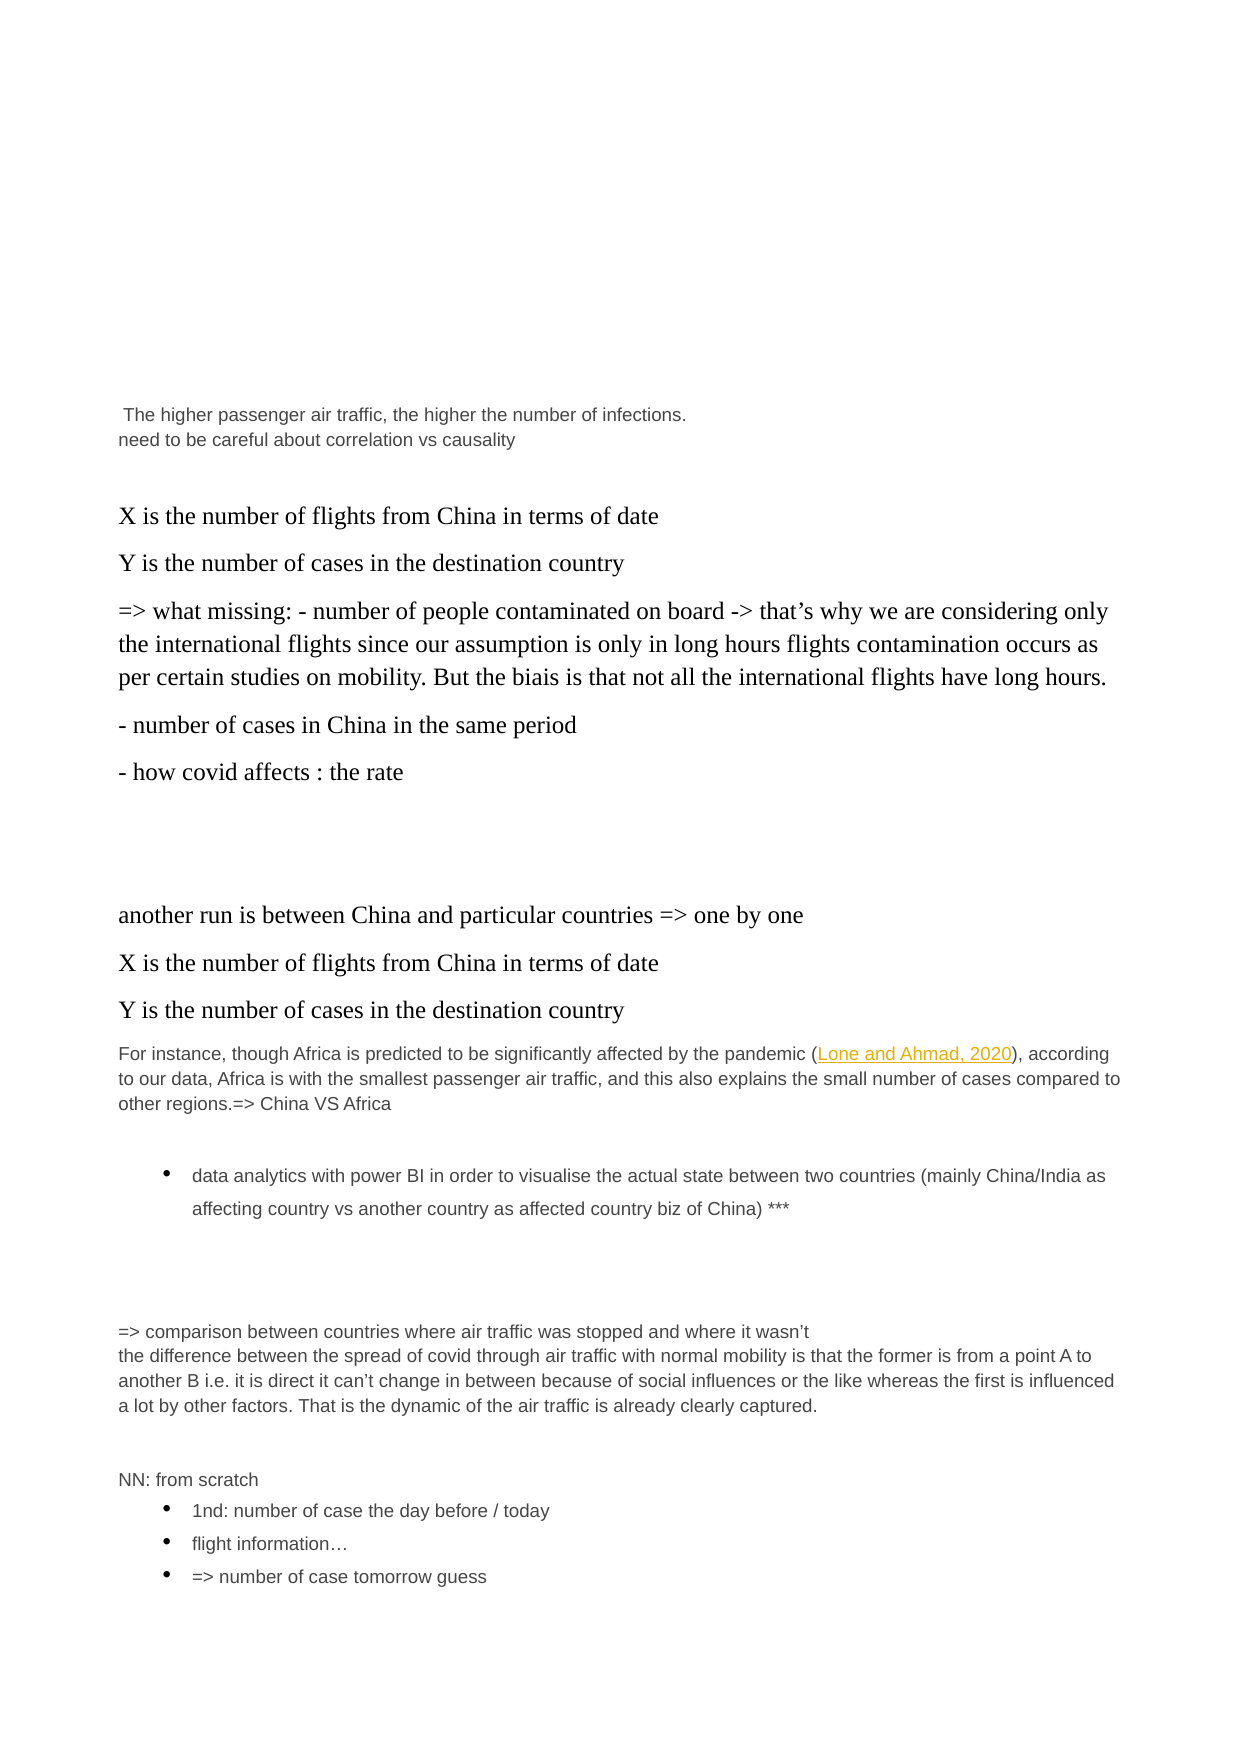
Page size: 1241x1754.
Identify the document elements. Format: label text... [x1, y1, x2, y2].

text need to be careful about correlation vs causality [118, 428, 1122, 450]
list flight information… [162, 1527, 1122, 1556]
text the difference between the spread of covid through air traffic with normal mobility is that the former is from a point A to another B i.e. it is direct it can’t change in between because of social influences or the like whereas the first is influenced a lot by other factors. That is the dynamic of the air traffic is already clearly captured. [118, 1345, 1122, 1416]
list data analytics with power BI in order to visualise the actual state between two countries (mainly China/India as affecting country vs another country as affected country biz of China) *** [162, 1165, 1122, 1221]
text - number of cases in China in the same period [118, 710, 1122, 738]
text X is the number of flights from China in terms of date [118, 501, 1122, 530]
text The higher passenger air traffic, the higher the number of infections. [118, 404, 1122, 425]
text => what missing: - number of people contaminated on board -> that’s why we are considering only the international flights since our assumption is only in long hours flights contamination occurs as per certain studies on mobility. But the biais is that not all the international flights have long hours. [118, 596, 1122, 691]
text Y is the number of cases in the destination country [118, 548, 1122, 577]
list 1nd: number of case the day before / today [162, 1494, 1122, 1523]
text NN: from scratch [118, 1469, 1122, 1491]
text - how covid affects : the rate [118, 757, 1122, 786]
text Y is the number of cases in the destination country [118, 995, 1122, 1024]
text => comparison between countries where air traffic was stopped and where it wasn’t [118, 1321, 1122, 1342]
text another run is between China and particular countries => one by one [118, 900, 1122, 929]
text For instance, though Africa is predicted to be significantly affected by the pandemic (Lone and Ahmad, 2020), according to our data, Africa is with the smallest passenger air traffic, and this also explains the small number of cases compared to other regions.=> China VS Africa [118, 1043, 1122, 1114]
text X is the number of flights from China in terms of date [118, 948, 1122, 977]
list => number of case tomorrow guess [162, 1560, 1122, 1589]
